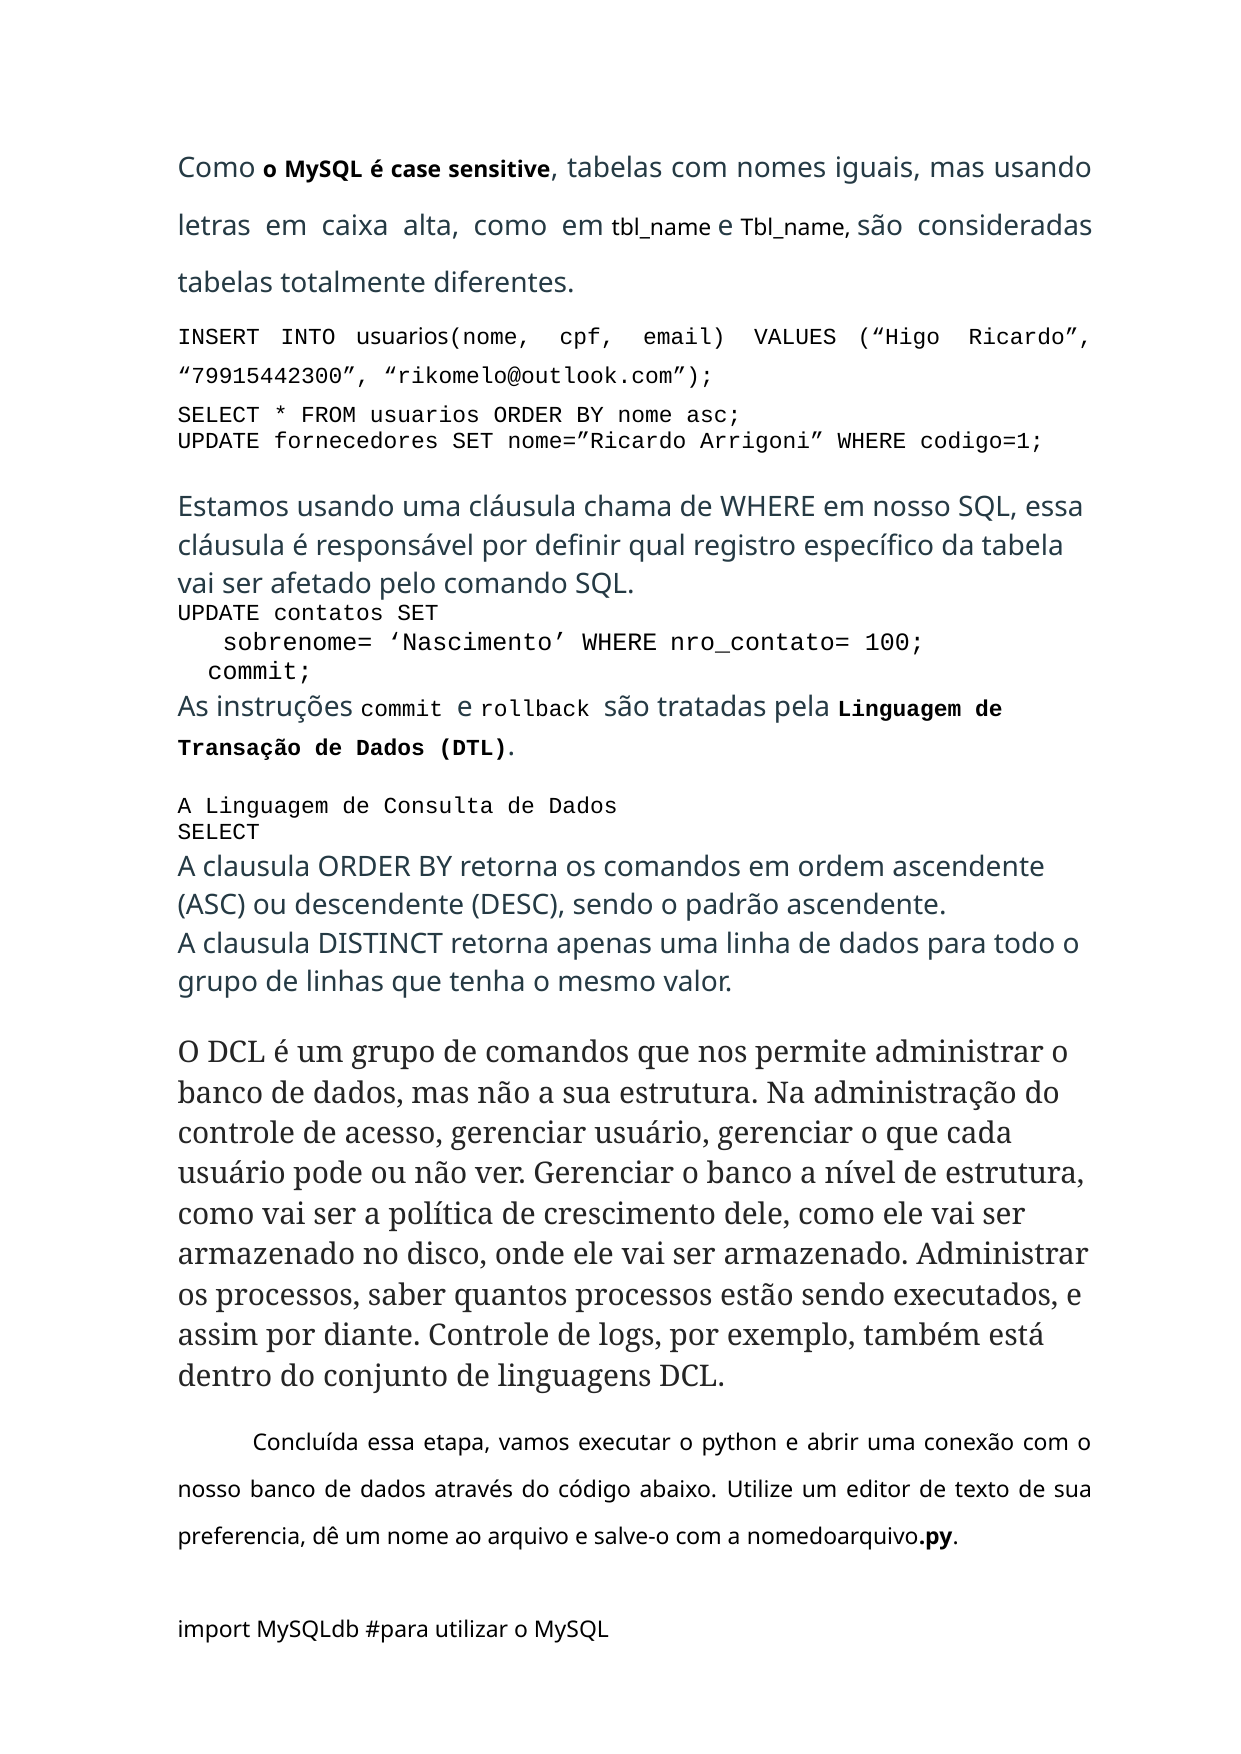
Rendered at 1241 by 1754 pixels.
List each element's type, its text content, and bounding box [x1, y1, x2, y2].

text SELECT * FROM usuarios ORDER BY nome asc; [177, 403, 1092, 429]
text Como o MySQL é case sensitive, tabelas com nomes iguais, mas usando letras em caixa alta, como em tbl_name e Tbl_name, são consideradas tabelas totalmente diferentes. [177, 148, 1092, 301]
text UPDATE contatos SET [177, 601, 1092, 627]
text INSERT INTO usuarios(nome, cpf, email) VALUES (“Higo Ricardo”, “79915442300”, “rikomelo@outlook.com”); [177, 320, 1092, 390]
text UPDATE fornecedores SET nome=”Ricardo Arrigoni” WHERE codigo=1; [177, 429, 1092, 455]
text commit; [177, 658, 1092, 687]
text O DCL é um grupo de comandos que nos permite administrar o banco de dados, mas não a sua estrutura. Na administração do controle de acesso, gerenciar usuário, gerenciar o que cada usuário pode ou não ver. Gerenciar o banco a nível de estrutura, como vai ser a política de crescimento dele, como ele vai ser armazenado no disco, onde ele vai ser armazenado. Administrar os processos, saber quantos processos estão sendo executados, e assim por diante. Controle de logs, por exemplo, também está dentro do conjunto de linguagens DCL. [177, 1031, 1092, 1395]
text sobrenome= ‘Nascimento’ WHERE nro_contato= 100; [177, 627, 1092, 658]
text As instruções commit e rollback são tratadas pela Linguagem de Transação de Dados (DTL). [177, 687, 1092, 763]
text Concluída essa etapa, vamos executar o python e abrir uma conexão com o nosso banco de dados através do código abaixo. Utilize um editor de texto de sua preferencia, dê um nome ao arquivo e salve-o com a nomedoarquivo.py. [177, 1426, 1092, 1551]
text Estamos usando uma cláusula chama de WHERE em nosso SQL, essa cláusula é responsável por definir qual registro específico da tabela vai ser afetado pelo comando SQL. [177, 486, 1092, 601]
text import MySQLdb #para utilizar o MySQL [177, 1613, 1092, 1645]
text A Linguagem de Consulta de Dados [177, 794, 1092, 820]
text A clausula ORDER BY retorna os comandos em ordem ascendente (ASC) ou descendente (DESC), sendo o padrão ascendente. [177, 846, 1092, 923]
text A clausula DISTINCT retorna apenas uma linha de dados para todo o grupo de linhas que tenha o mesmo valor. [177, 923, 1092, 1000]
text SELECT [177, 820, 1092, 846]
